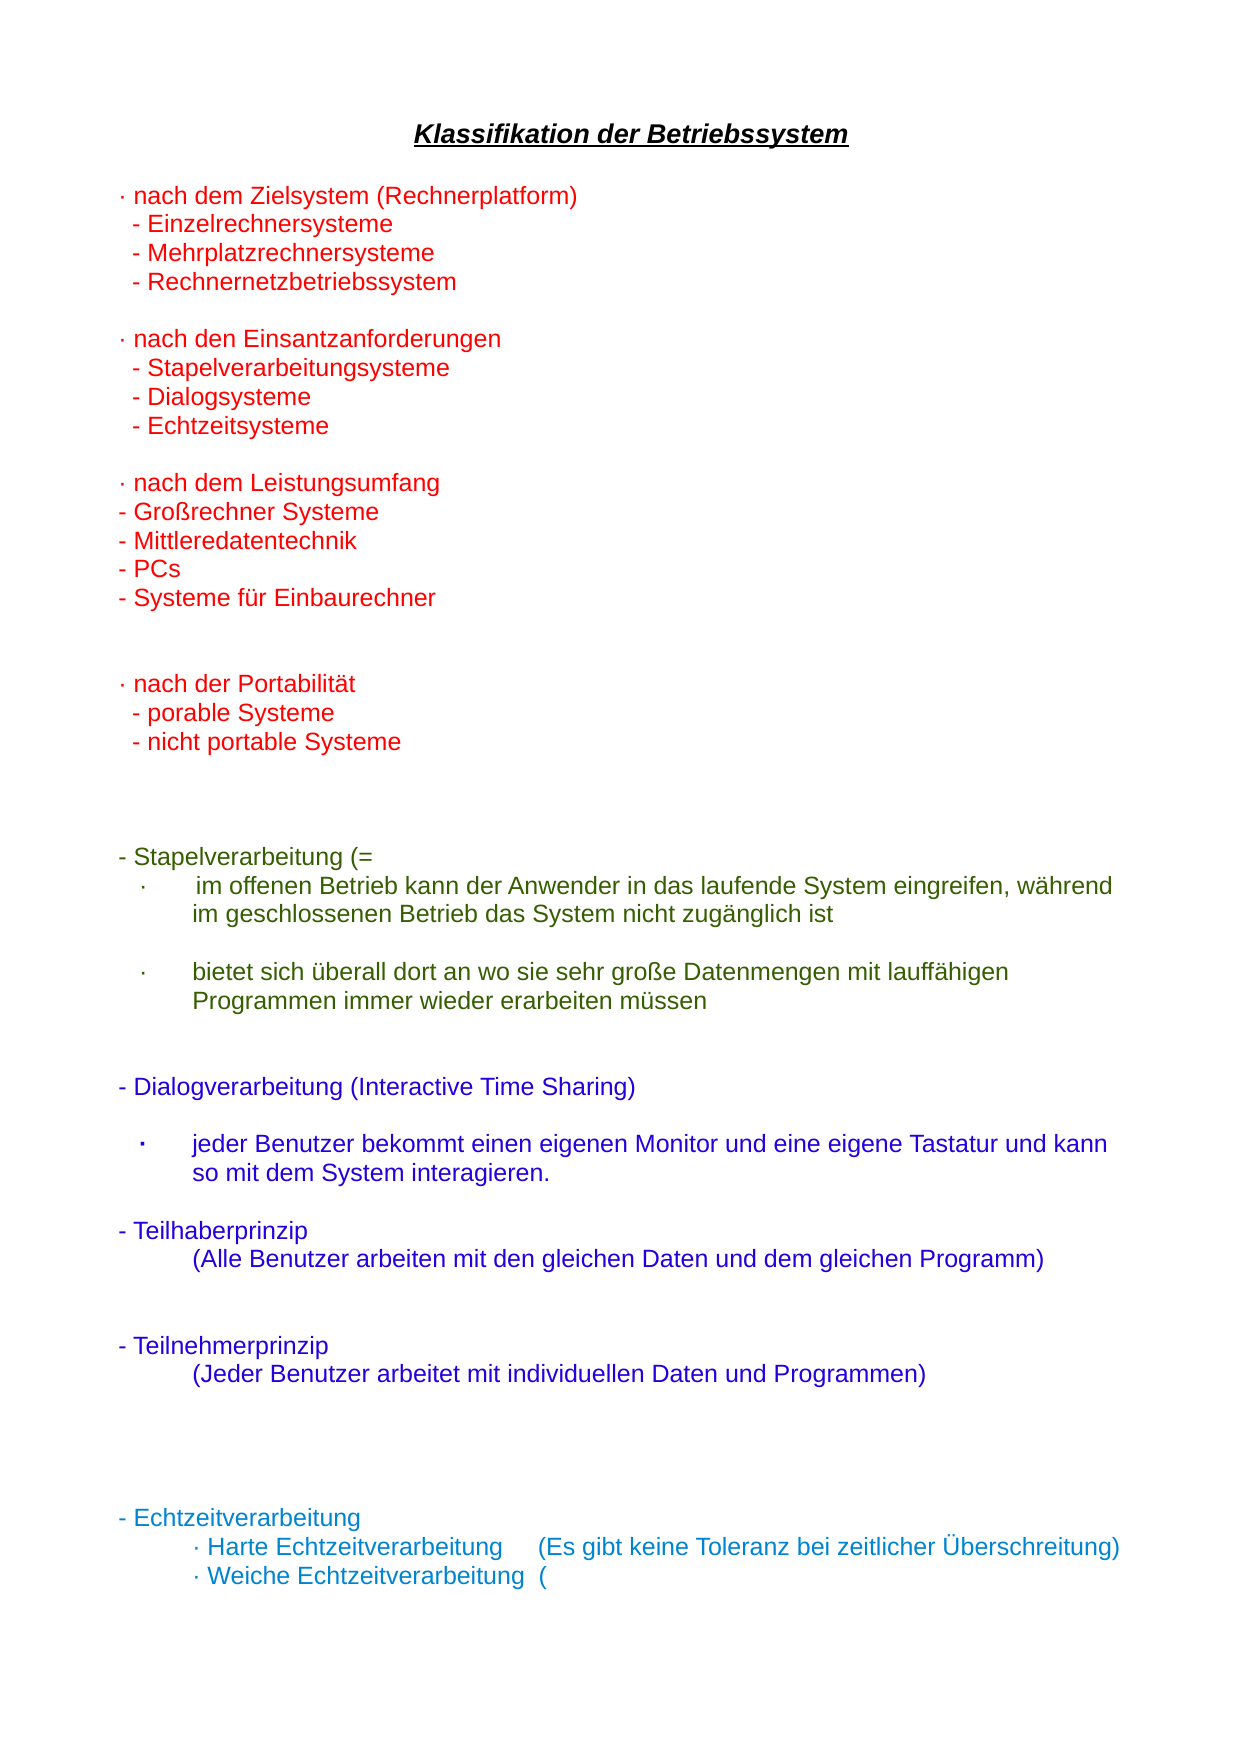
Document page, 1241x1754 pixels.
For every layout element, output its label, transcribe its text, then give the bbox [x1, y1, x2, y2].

text (Alle Benutzer arbeiten mit den gleichen Daten und dem gleichen Programm) [118, 1244, 1122, 1273]
text · nach dem Leistungsumfang [118, 468, 1122, 497]
text (Jeder Benutzer arbeitet mit individuellen Daten und Programmen) [118, 1359, 1122, 1388]
text - Stapelverarbeitung (= [118, 842, 1122, 871]
text - Dialogverarbeitung (Interactive Time Sharing) [118, 1072, 1122, 1101]
text - Teilnehmerprinzip [118, 1331, 1122, 1359]
text · jeder Benutzer bekommt einen eigenen Monitor und eine eigene Tastatur und kann so mit dem System interagieren. [118, 1129, 1122, 1187]
text - Teilhaberprinzip [118, 1216, 1122, 1244]
text - PCs [118, 554, 1122, 583]
text - Rechnernetzbetriebssystem [118, 267, 1122, 296]
text Klassifikation der Betriebssystem [118, 118, 1122, 149]
text · nach dem Zielsystem (Rechnerplatform) [118, 181, 1122, 209]
text - Einzelrechnersysteme [118, 209, 1122, 238]
text - Echtzeitverarbeitung [118, 1503, 1122, 1532]
text · nach den Einsantzanforderungen [118, 324, 1122, 353]
text · im offenen Betrieb kann der Anwender in das laufende System eingreifen, während im geschlossenen Betrieb das System nicht zugänglich ist [118, 871, 1122, 928]
text · Harte Echtzeitverarbeitung (Es gibt keine Toleranz bei zeitlicher Überschreitung) [118, 1532, 1122, 1561]
text - Mehrplatzrechnersysteme [118, 238, 1122, 267]
text - Großrechner Systeme [118, 497, 1122, 526]
text - porable Systeme [118, 698, 1122, 727]
text - Systeme für Einbaurechner [118, 583, 1122, 612]
text · Weiche Echtzeitverarbeitung ( [118, 1561, 1122, 1589]
text - Dialogsysteme [118, 382, 1122, 411]
text · nach der Portabilität [118, 669, 1122, 698]
text · bietet sich überall dort an wo sie sehr große Datenmengen mit lauffähigen Programmen immer wieder erarbeiten müssen [118, 957, 1122, 1014]
text - Stapelverarbeitungsysteme [118, 353, 1122, 382]
text - Echtzeitsysteme [118, 411, 1122, 439]
text - nicht portable Systeme [118, 727, 1122, 756]
text - Mittleredatentechnik [118, 526, 1122, 554]
